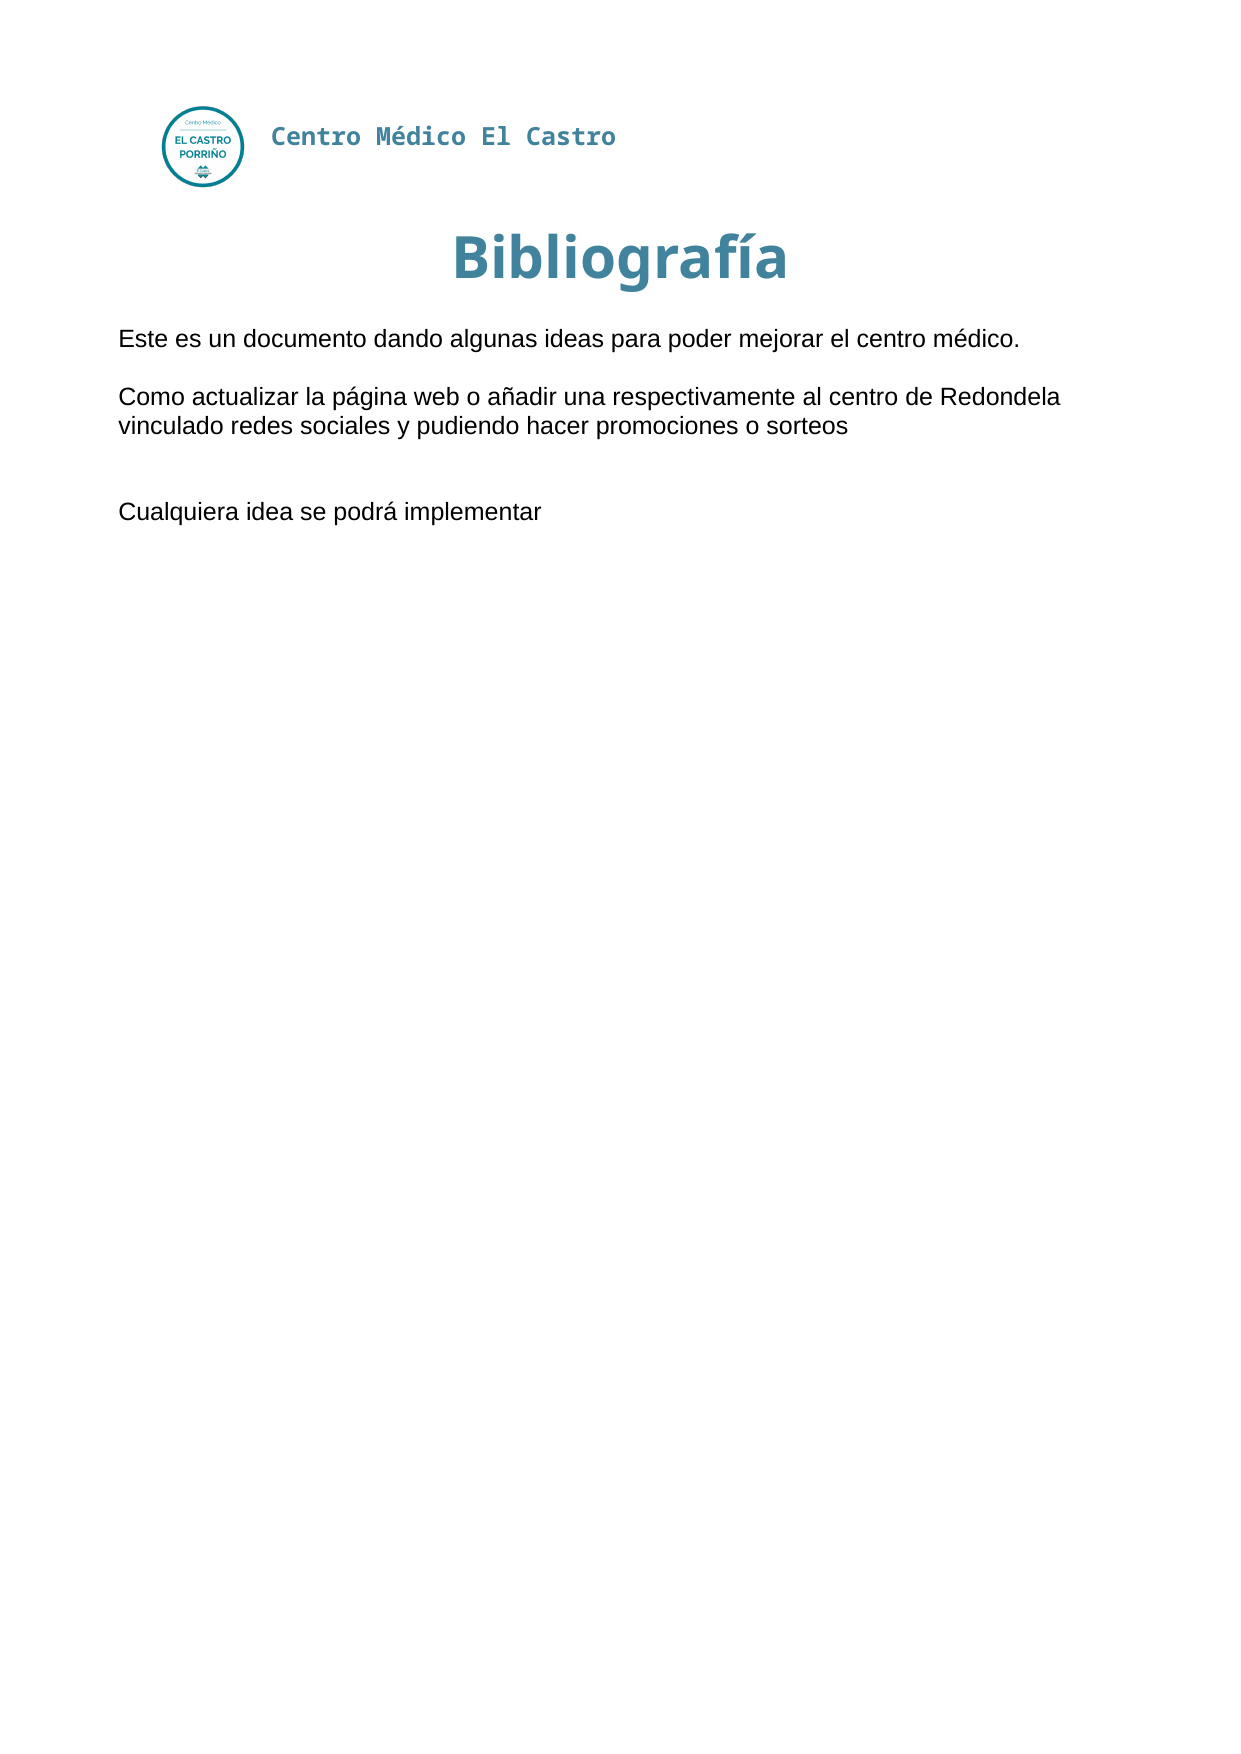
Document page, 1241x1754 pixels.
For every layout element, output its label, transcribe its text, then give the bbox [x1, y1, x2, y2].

text Cualquiera idea se podrá implementar [118, 497, 1122, 526]
picture [160, 102, 246, 188]
text Este es un documento dando algunas ideas para poder mejorar el centro médico. [118, 324, 1122, 353]
text Como actualizar la página web o añadir una respectivamente al centro de Redondela vinculado redes sociales y pudiendo hacer promociones o sorteos [118, 382, 1122, 439]
text Bibliografía [118, 216, 1122, 296]
